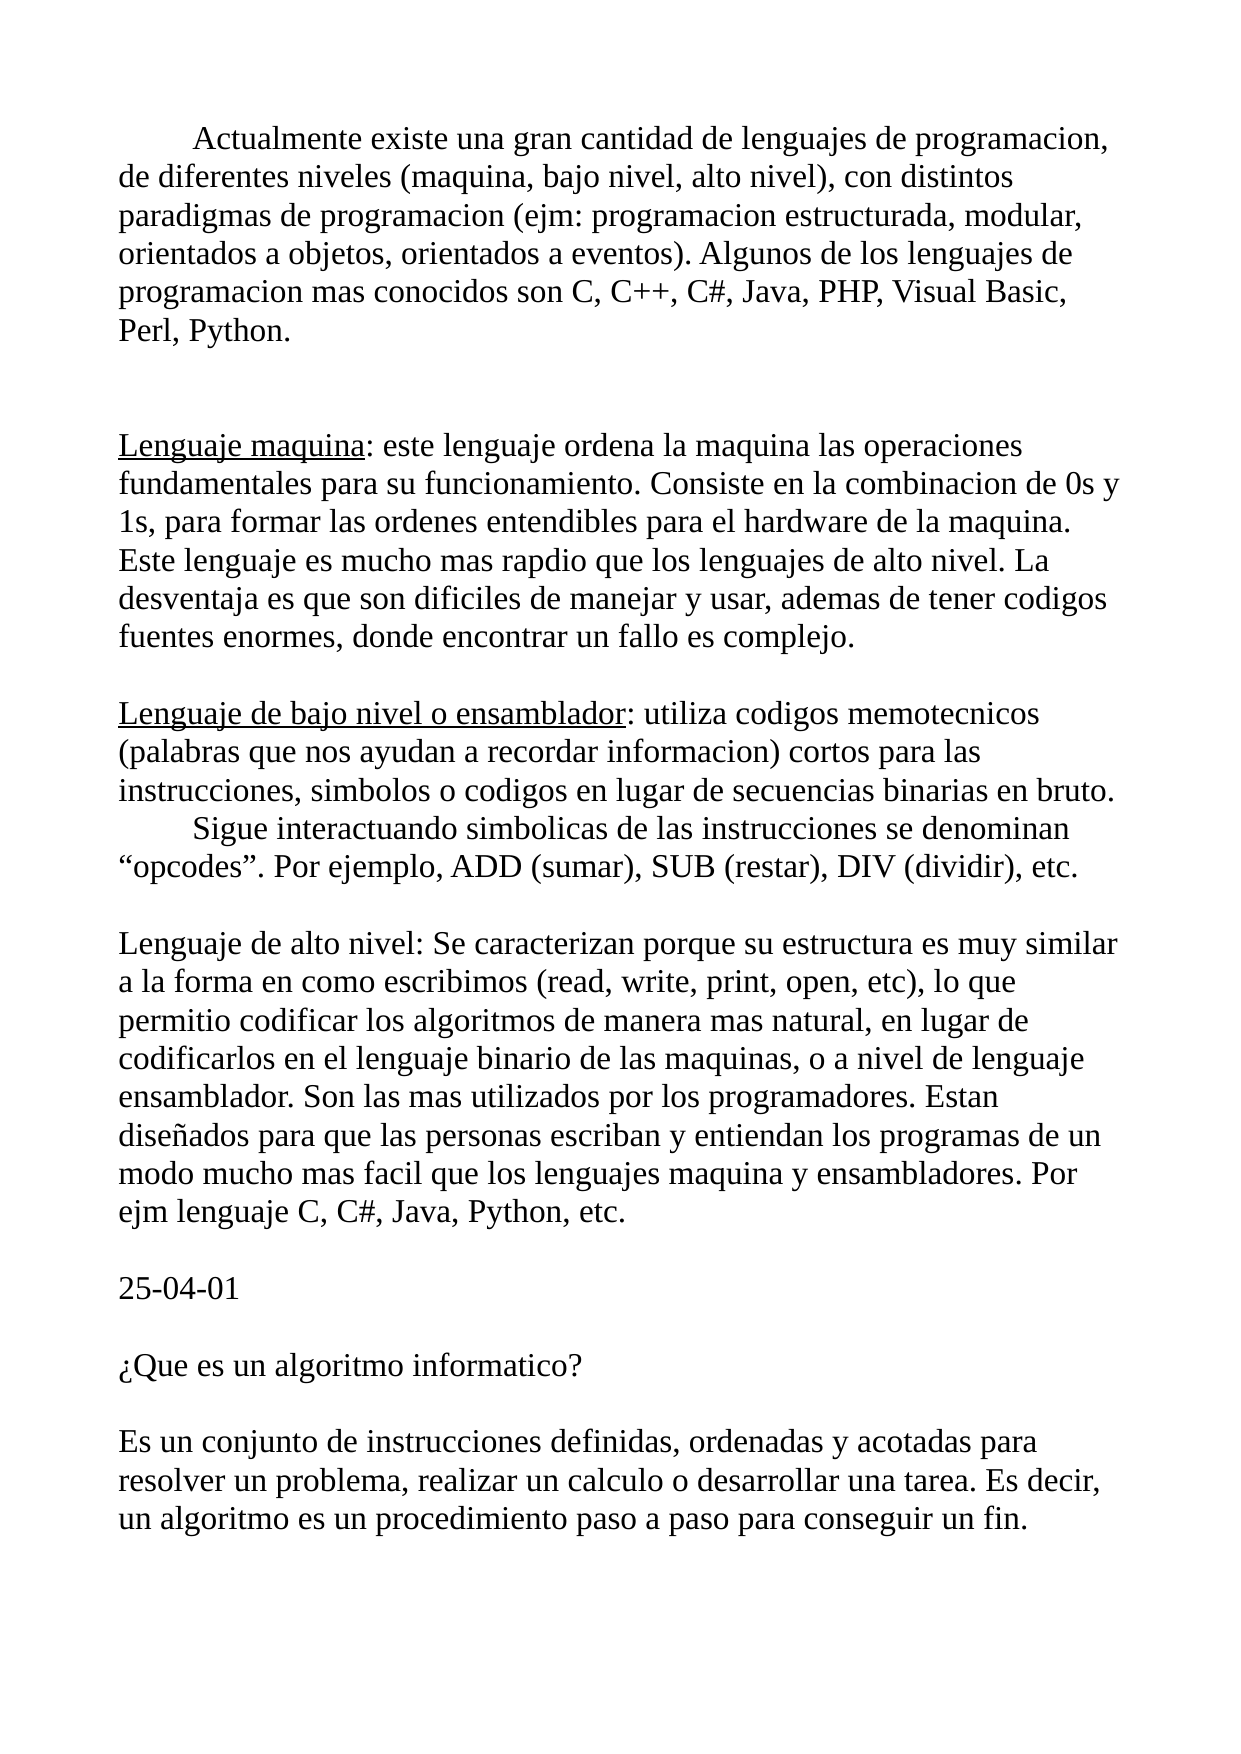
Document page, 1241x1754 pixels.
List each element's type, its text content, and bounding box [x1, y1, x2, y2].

text Es un conjunto de instrucciones definidas, ordenadas y acotadas para resolver un problema, realizar un calculo o desarrollar una tarea. Es decir, un algoritmo es un procedimiento paso a paso para conseguir un fin. [118, 1421, 1122, 1536]
text Lenguaje maquina: este lenguaje ordena la maquina las operaciones fundamentales para su funcionamiento. Consiste en la combinacion de 0s y 1s, para formar las ordenes entendibles para el hardware de la maquina. Este lenguaje es mucho mas rapdio que los lenguajes de alto nivel. La desventaja es que son dificiles de manejar y usar, ademas de tener codigos fuentes enormes, donde encontrar un fallo es complejo. [118, 425, 1122, 655]
text Sigue interactuando simbolicas de las instrucciones se denominan “opcodes”. Por ejemplo, ADD (sumar), SUB (restar), DIV (dividir), etc. [118, 808, 1122, 885]
text ¿Que es un algoritmo informatico? [118, 1345, 1122, 1383]
text Lenguaje de alto nivel: Se caracterizan porque su estructura es muy similar a la forma en como escribimos (read, write, print, open, etc), lo que permitio codificar los algoritmos de manera mas natural, en lugar de codificarlos en el lenguaje binario de las maquinas, o a nivel de lenguaje ensamblador. Son las mas utilizados por los programadores. Estan diseñados para que las personas escriban y entiendan los programas de un modo mucho mas facil que los lenguajes maquina y ensambladores. Por ejm lenguaje C, C#, Java, Python, etc. [118, 923, 1122, 1230]
text Lenguaje de bajo nivel o ensamblador: utiliza codigos memotecnicos (palabras que nos ayudan a recordar informacion) cortos para las instrucciones, simbolos o codigos en lugar de secuencias binarias en bruto. [118, 693, 1122, 808]
text Actualmente existe una gran cantidad de lenguajes de programacion, de diferentes niveles (maquina, bajo nivel, alto nivel), con distintos paradigmas de programacion (ejm: programacion estructurada, modular, orientados a objetos, orientados a eventos). Algunos de los lenguajes de programacion mas conocidos son C, C++, C#, Java, PHP, Visual Basic, Perl, Python. [118, 118, 1122, 348]
text 25-04-01 [118, 1268, 1122, 1306]
